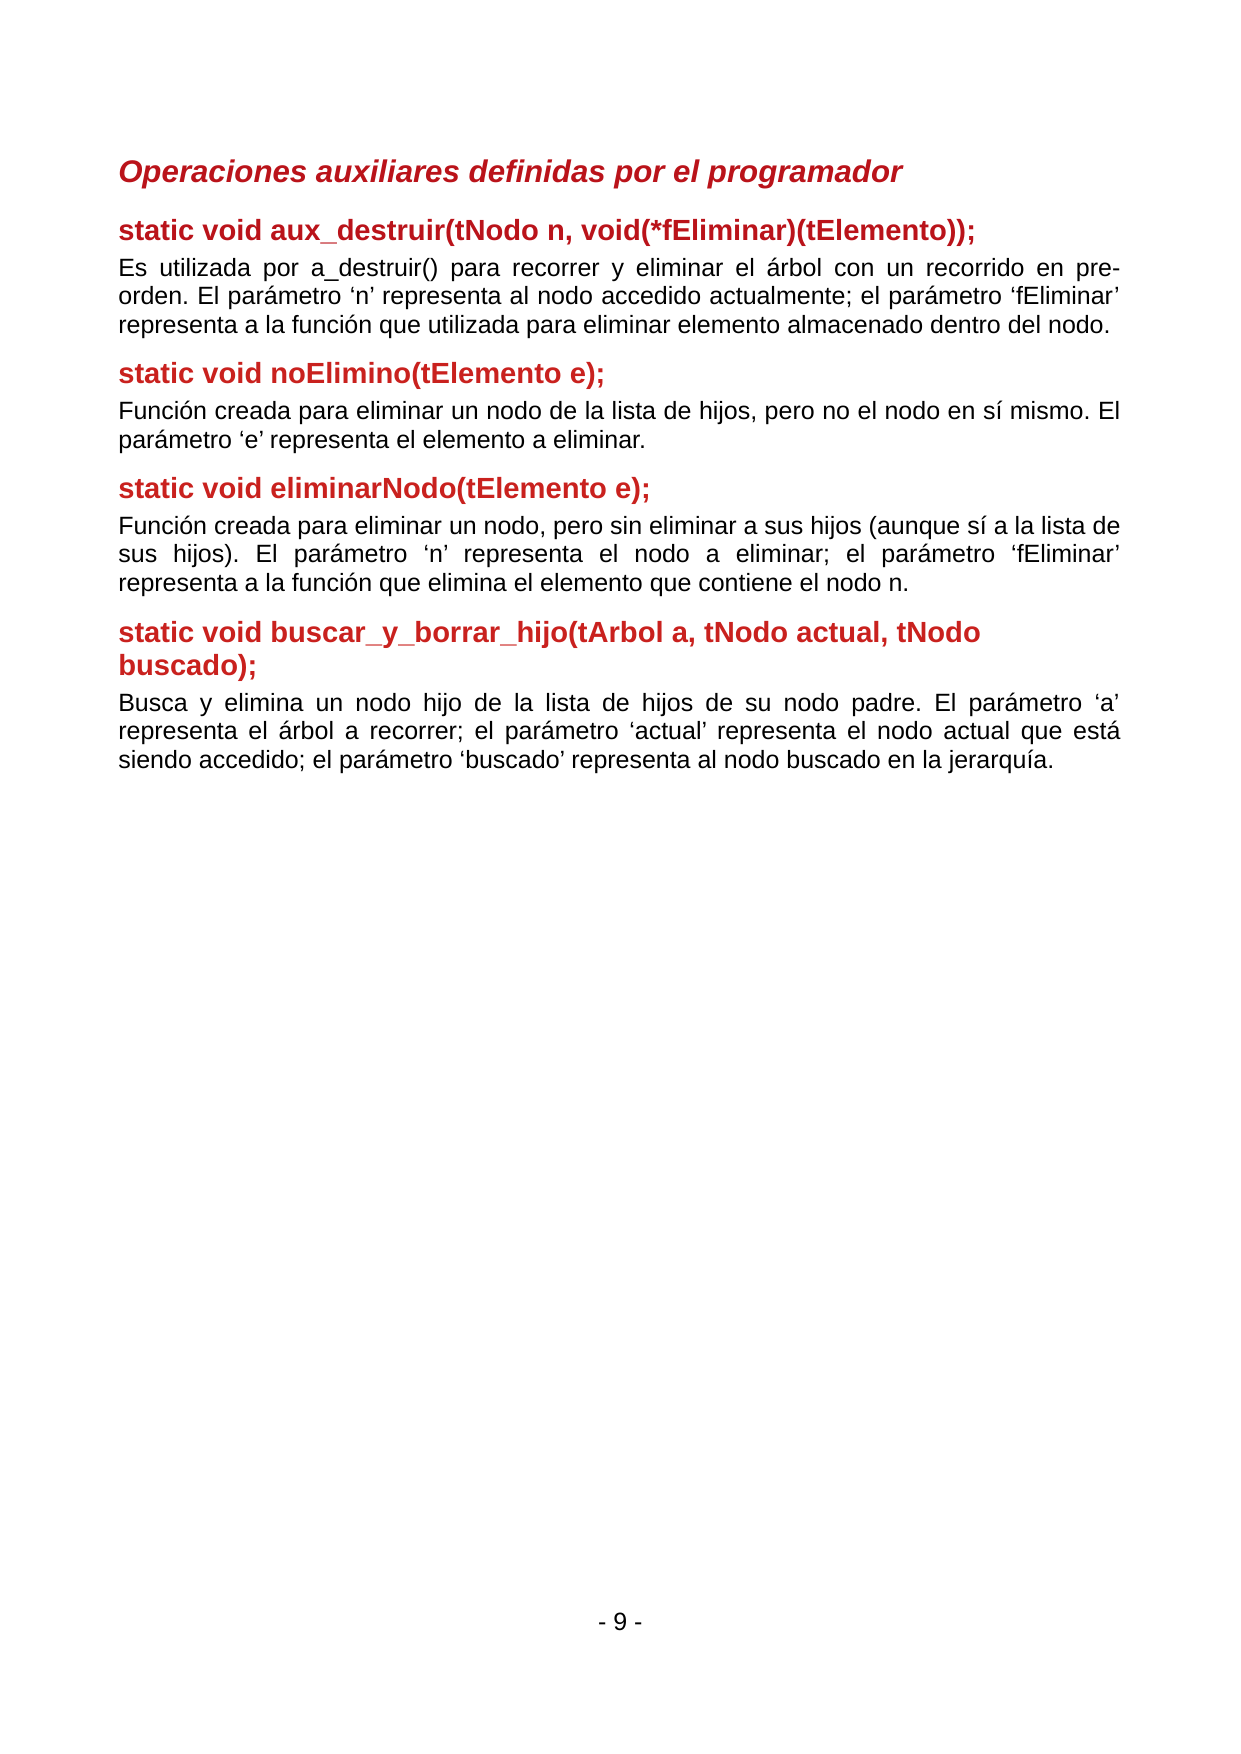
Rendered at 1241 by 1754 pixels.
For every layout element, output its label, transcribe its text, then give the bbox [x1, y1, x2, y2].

text Es utilizada por a_destruir() para recorrer y eliminar el árbol con un recorrido en pre-orden. El parámetro ‘n’ representa al nodo accedido actualmente; el parámetro ‘fEliminar’ representa a la función que utilizada para eliminar elemento almacenado dentro del nodo. [118, 252, 1122, 339]
text Busca y elimina un nodo hijo de la lista de hijos de su nodo padre. El parámetro ‘a’ representa el árbol a recorrer; el parámetro ‘actual’ representa el nodo actual que está siendo accedido; el parámetro ‘buscado’ representa al nodo buscado en la jerarquía. [118, 688, 1122, 774]
subtitle static void buscar_y_borrar_hijo(tArbol a, tNodo actual, tNodo buscado); [118, 614, 1122, 682]
subtitle static void eliminarNodo(tElemento e); [118, 471, 1122, 505]
text Función creada para eliminar un nodo de la lista de hijos, pero no el nodo en sí mismo. El parámetro ‘e’ representa el elemento a eliminar. [118, 396, 1122, 453]
subtitle static void noElimino(tElemento e); [118, 356, 1122, 390]
text Función creada para eliminar un nodo, pero sin eliminar a sus hijos (aunque sí a la lista de sus hijos). El parámetro ‘n’ representa el nodo a eliminar; el parámetro ‘fEliminar’ representa a la función que elimina el elemento que contiene el nodo n. [118, 511, 1122, 597]
subtitle Operaciones auxiliares definidas por el programador [118, 153, 1122, 189]
subtitle static void aux_destruir(tNodo n, void(*fEliminar)(tElemento)); [118, 213, 1122, 247]
